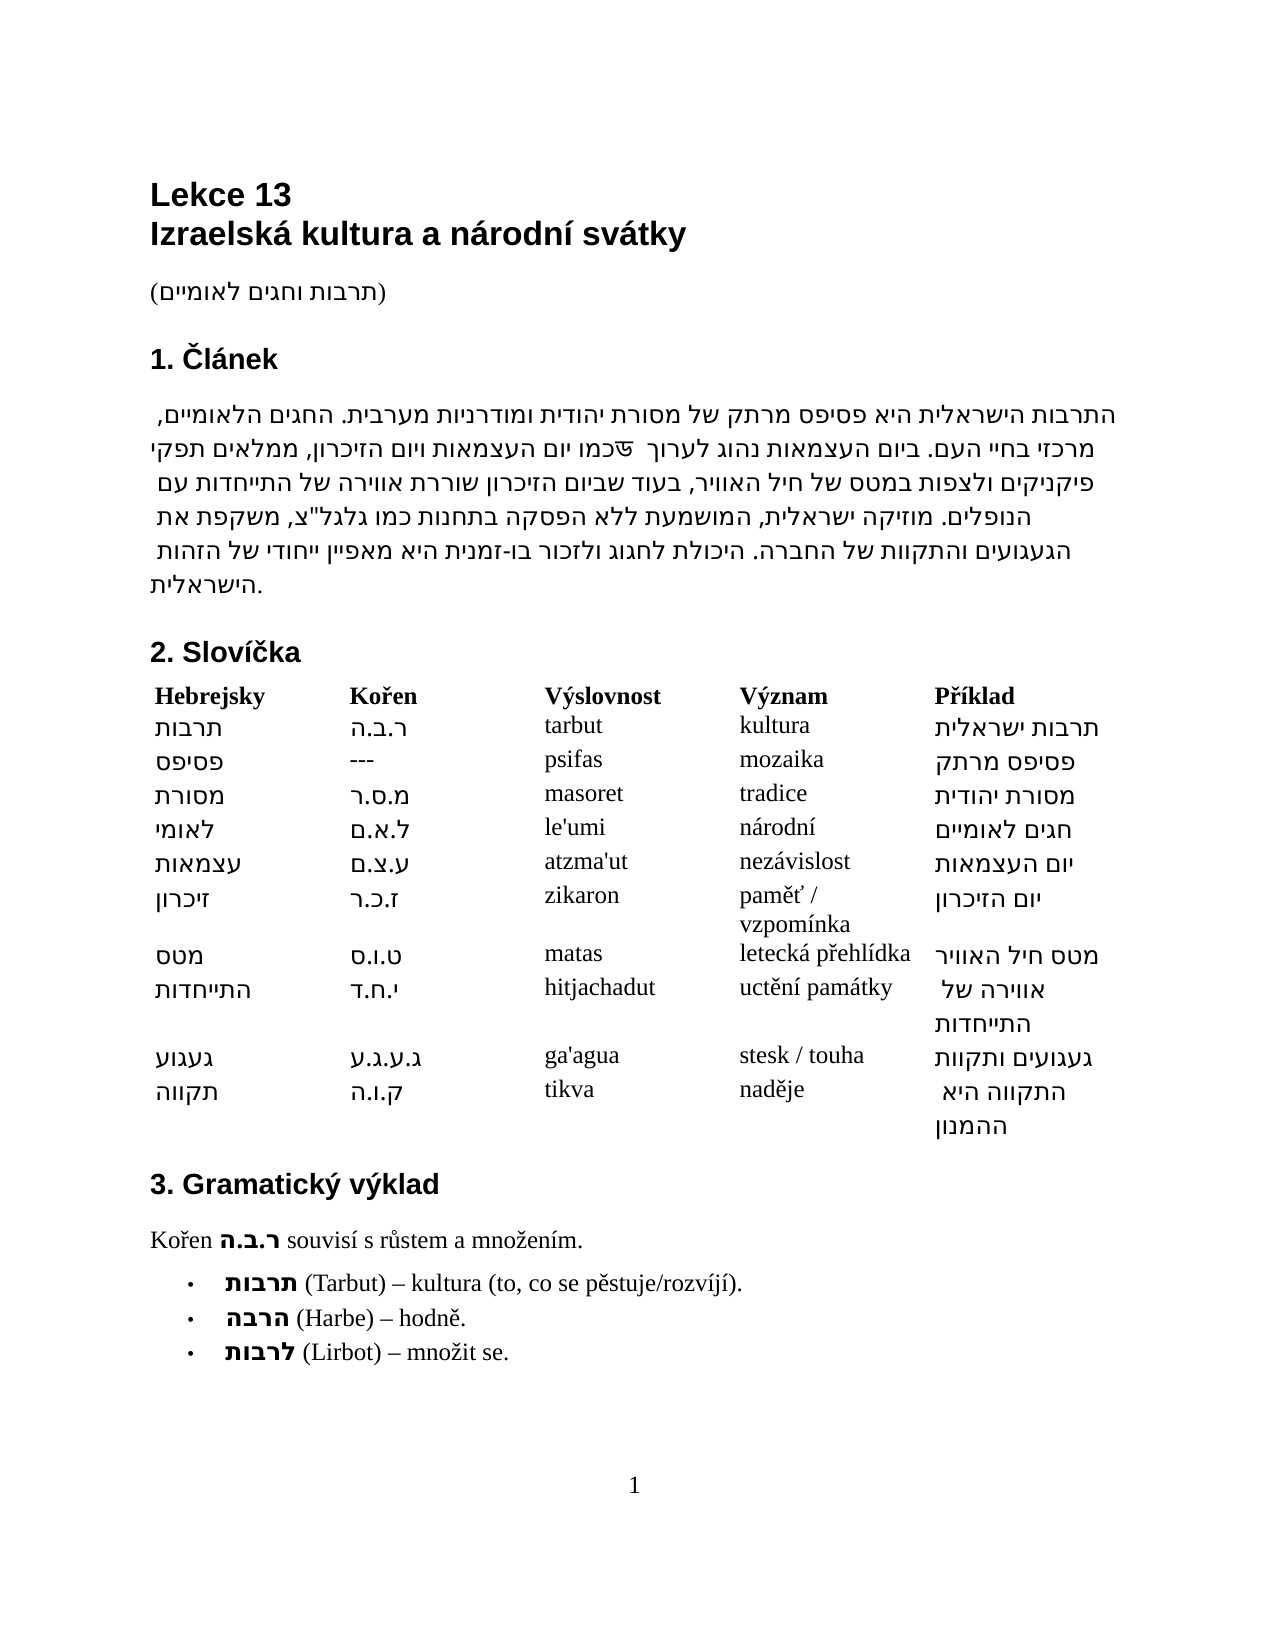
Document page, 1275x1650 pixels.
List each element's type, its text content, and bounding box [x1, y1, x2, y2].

text (תרבות וחגים לאומיים) [150, 274, 1125, 308]
table_cell התייחדות [150, 972, 345, 1040]
table_header Výslovnost [540, 681, 735, 710]
table_cell stesk / touha [735, 1040, 930, 1074]
table_cell ע.צ.ם [345, 846, 540, 880]
table_cell tikva [540, 1074, 735, 1142]
table_header Kořen [345, 681, 540, 710]
table_cell זיכרון [150, 880, 345, 938]
table_cell paměť / vzpomínka [735, 880, 930, 938]
table_cell le'umi [540, 812, 735, 846]
table_cell י.ח.ד [345, 972, 540, 1040]
table_cell פסיפס [150, 744, 345, 778]
table_cell תרבות [150, 710, 345, 744]
table_cell מ.ס.ר [345, 778, 540, 812]
text התרבות הישראלית היא פסיפס מרתק של מסורת יהודית ומודרניות מערבית. החגים הלאומיים, כמו יום העצמאות ויום הזיכרון, ממלאים תפקיড מרכזי בחיי העם. ביום העצמאות נהוג לערוך פיקניקים ולצפות במטס של חיל האוויר, בעוד שביום הזיכרון שוררת אווירה של התייחדות עם הנופלים. מוזיקה ישראלית, המושמעת ללא הפסקה בתחנות כמו גלגל"צ, משקפת את הגעגועים והתקוות של החברה. היכולת לחגוג ולזכור בו-זמנית היא מאפיין ייחודי של הזהות הישראלית. [150, 397, 1125, 601]
table_cell kultura [735, 710, 930, 744]
table_cell מסורת יהודית [930, 778, 1125, 812]
table_cell ג.ע.ג.ע [345, 1040, 540, 1074]
table_cell מטס חיל האוויר [930, 938, 1125, 972]
table_cell ל.א.ם [345, 812, 540, 846]
table_cell naděje [735, 1074, 930, 1142]
table_cell tradice [735, 778, 930, 812]
table_cell געגוע [150, 1040, 345, 1074]
table_cell hitjachadut [540, 972, 735, 1040]
table_cell matas [540, 938, 735, 972]
text Kořen ר.ב.ה souvisí s růstem a množením. [150, 1222, 1125, 1256]
table_cell תרבות ישראלית [930, 710, 1125, 744]
table_header Hebrejsky [150, 681, 345, 710]
table_cell עצמאות [150, 846, 345, 880]
table_cell ז.כ.ר [345, 880, 540, 938]
table_cell חגים לאומיים [930, 812, 1125, 846]
table_cell atzma'ut [540, 846, 735, 880]
table_cell פסיפס מרתק [930, 744, 1125, 778]
table_cell ga'agua [540, 1040, 735, 1074]
subtitle Lekce 13 Izraelská kultura a národní svátky [150, 175, 1125, 252]
subtitle 3. Gramatický výklad [150, 1167, 1125, 1201]
table_cell התקווה היא ההמנון [930, 1074, 1125, 1142]
table_cell uctění památky [735, 972, 930, 1040]
table_header Význam [735, 681, 930, 710]
table_cell אווירה של התייחדות [930, 972, 1125, 1040]
table_cell zikaron [540, 880, 735, 938]
table_cell יום העצמאות [930, 846, 1125, 880]
table_cell מטס [150, 938, 345, 972]
table_cell ק.ו.ה [345, 1074, 540, 1142]
table_cell --- [345, 744, 540, 778]
table_header Příklad [930, 681, 1125, 710]
table_cell národní [735, 812, 930, 846]
table_cell תקווה [150, 1074, 345, 1142]
subtitle 1. Článek [150, 342, 1125, 375]
table_cell letecká přehlídka [735, 938, 930, 972]
list תרבות (Tarbut) – kultura (to, co se pěstuje/rozvíjí). [187, 1265, 1125, 1299]
table_cell ר.ב.ה [345, 710, 540, 744]
list לרבות (Lirbot) – množit se. [187, 1333, 1125, 1367]
table_cell ט.ו.ס [345, 938, 540, 972]
table_cell געגועים ותקוות [930, 1040, 1125, 1074]
table_cell מסורת [150, 778, 345, 812]
list הרבה (Harbe) – hodně. [187, 1299, 1125, 1333]
table_cell masoret [540, 778, 735, 812]
table_cell יום הזיכרון [930, 880, 1125, 938]
table_cell psifas [540, 744, 735, 778]
table_cell לאומי [150, 812, 345, 846]
table_cell nezávislost [735, 846, 930, 880]
table_cell mozaika [735, 744, 930, 778]
subtitle 2. Slovíčka [150, 635, 1125, 669]
table_cell tarbut [540, 710, 735, 744]
